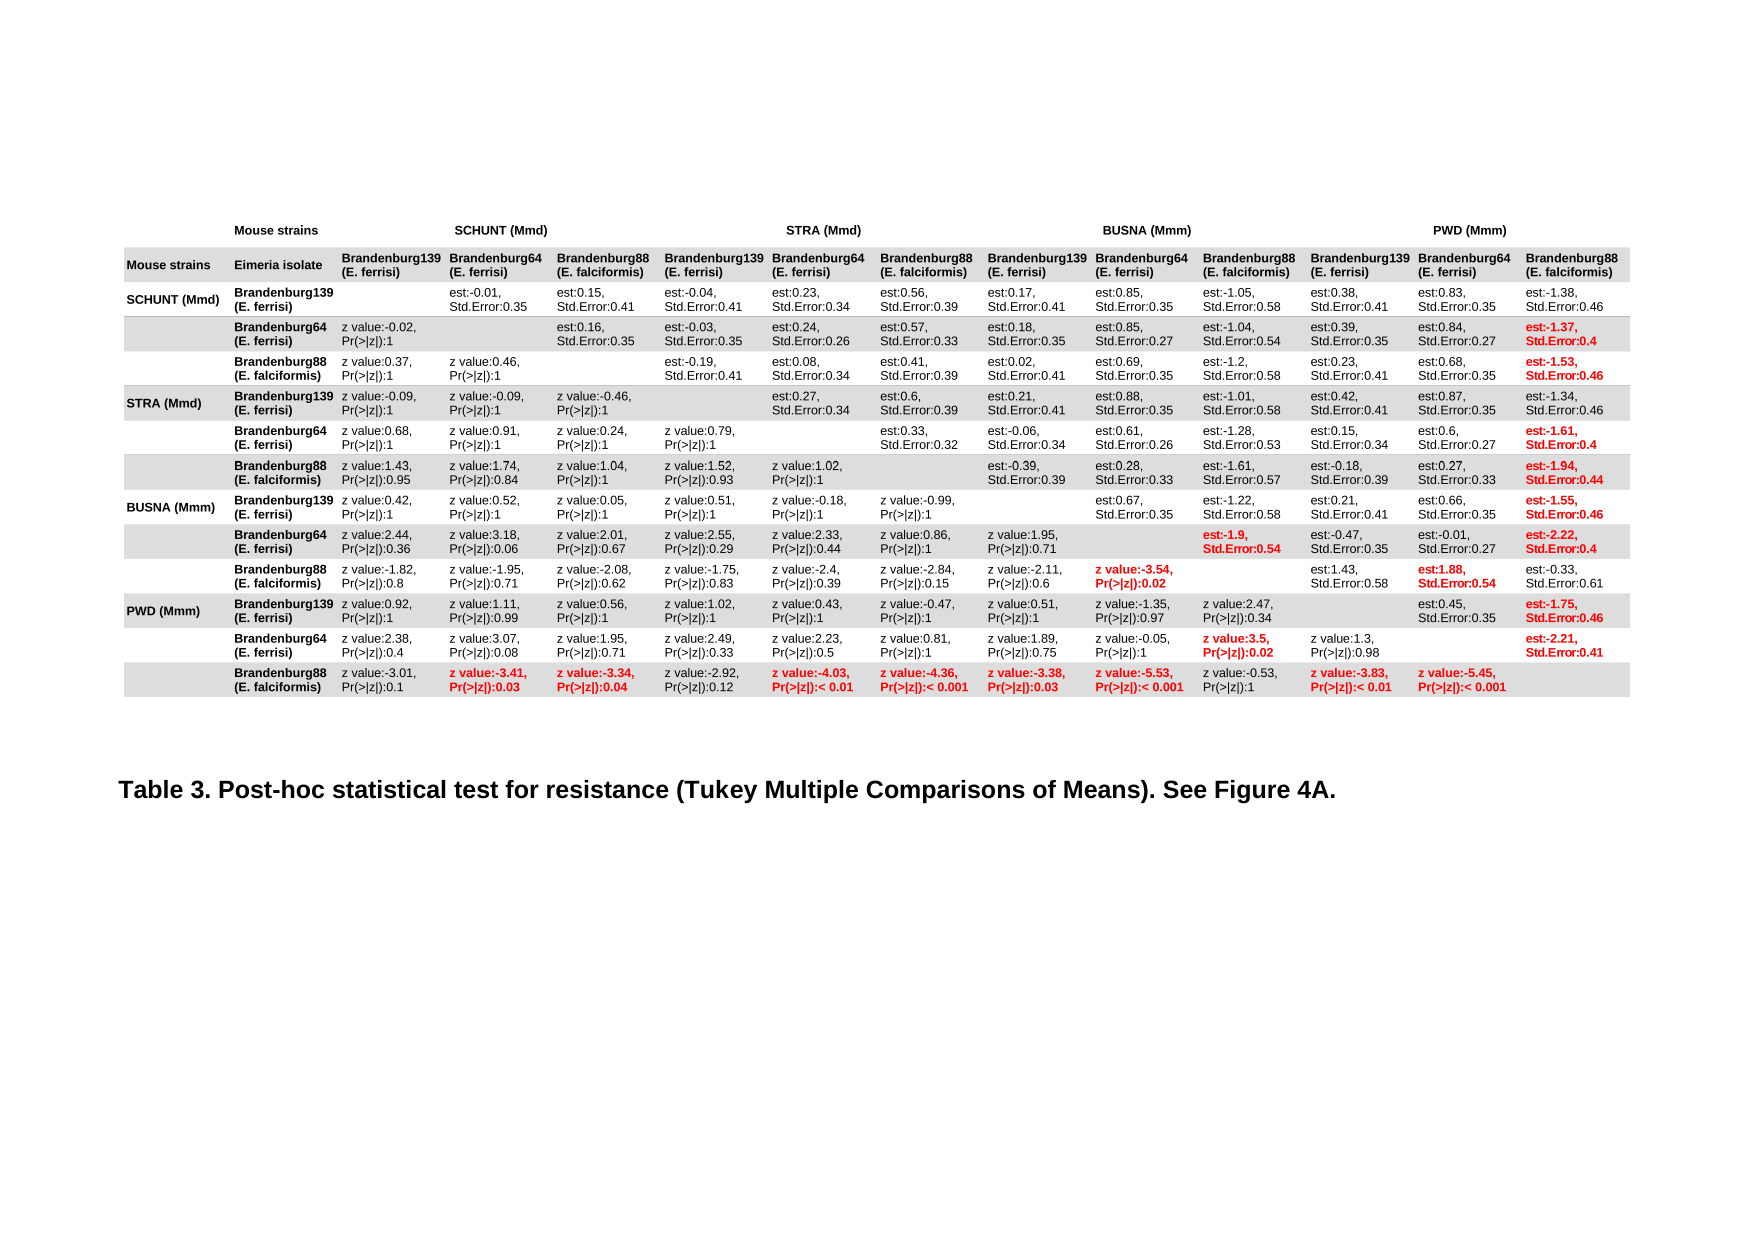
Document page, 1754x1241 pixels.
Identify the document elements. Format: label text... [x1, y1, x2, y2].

text Table 3. Post-hoc statistical test for resistance (Tukey Multiple Comparisons of Means). See Figure 4A. [118, 775, 1636, 804]
picture [124, 225, 1630, 697]
